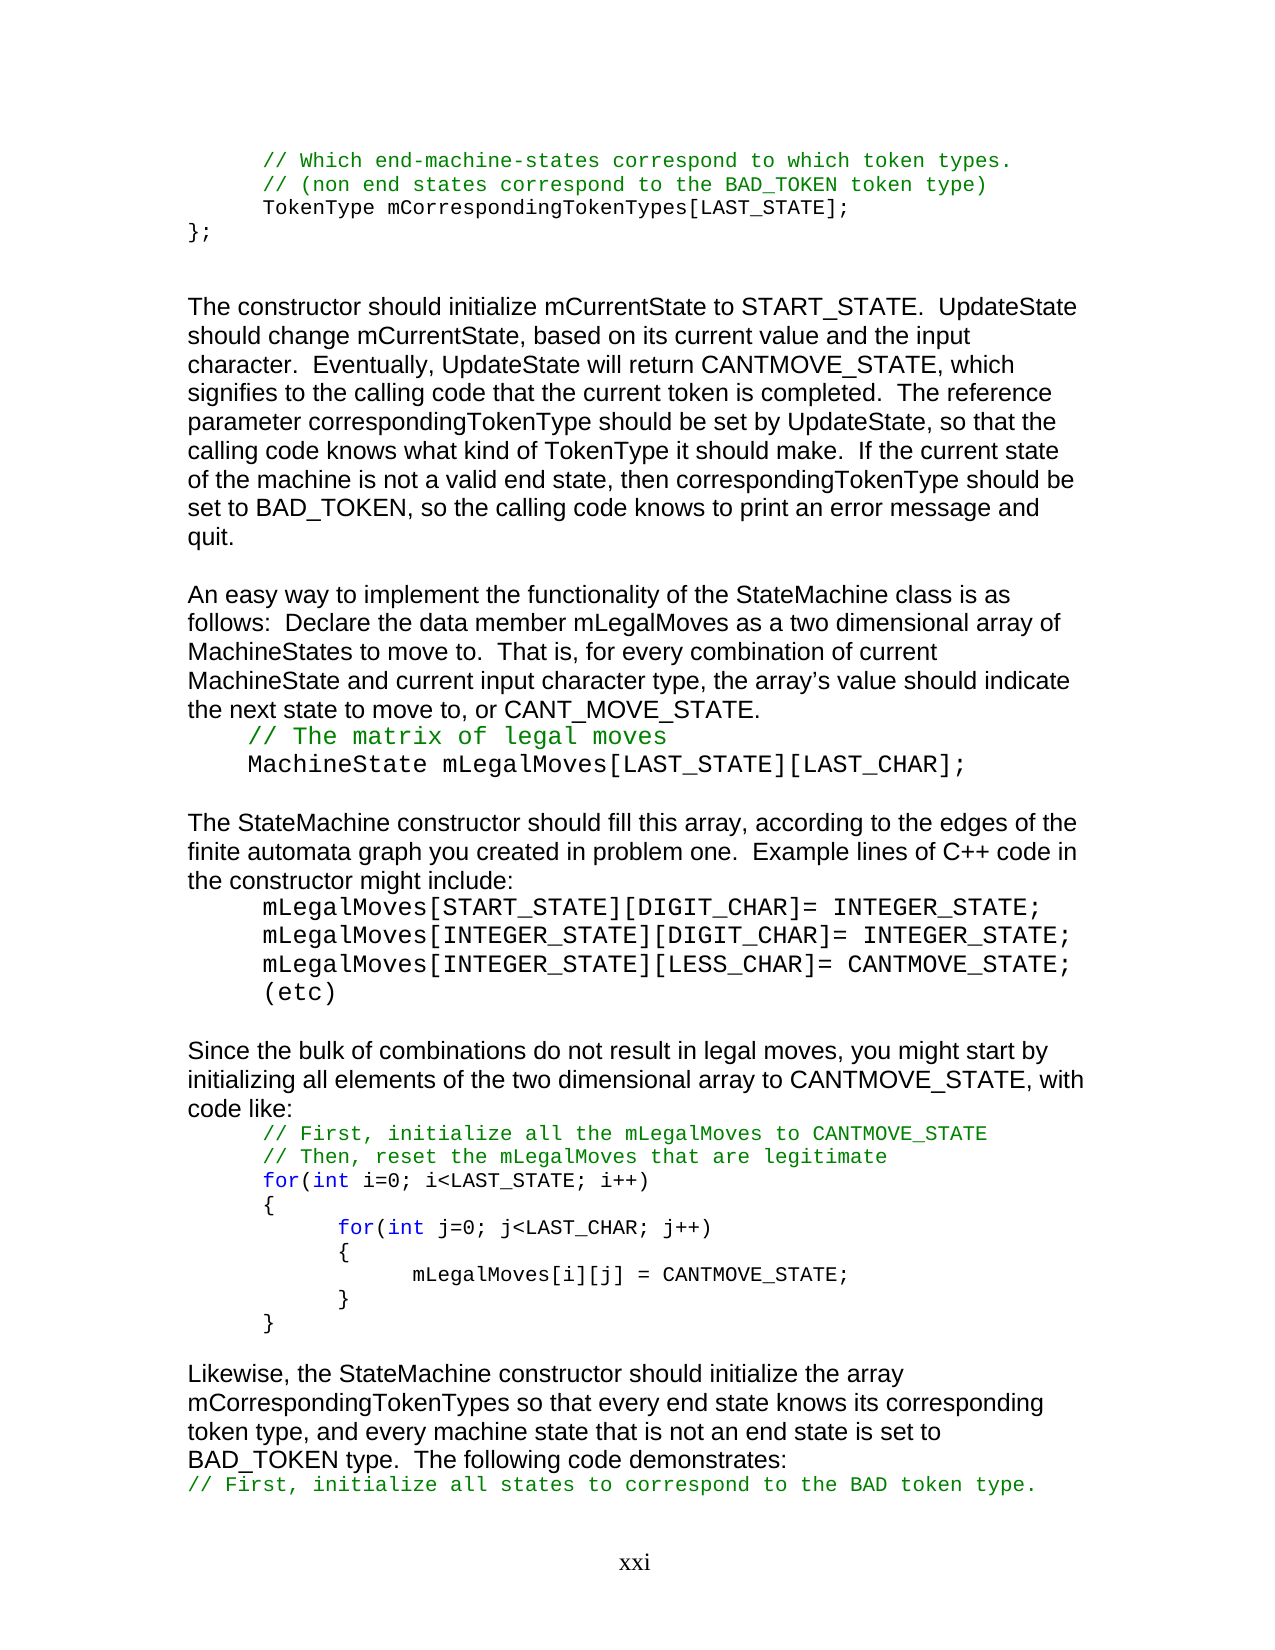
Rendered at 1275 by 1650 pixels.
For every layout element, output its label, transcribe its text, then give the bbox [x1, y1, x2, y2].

text // (non end states correspond to the BAD_TOKEN token type) [187, 174, 1087, 197]
text The constructor should initialize mCurrentState to START_STATE. UpdateState should change mCurrentState, based on its current value and the input character. Eventually, UpdateState will return CANTMOVE_STATE, which signifies to the calling code that the current token is completed. The reference parameter correspondingTokenType should be set by UpdateState, so that the calling code knows what kind of TokenType it should make. If the current state of the machine is not a valid end state, then correspondingTokenType should be set to BAD_TOKEN, so the calling code knows to print an error message and quit. [187, 292, 1087, 551]
text } [187, 1288, 1087, 1312]
text }; [187, 221, 1087, 244]
text The StateMachine constructor should fill this array, according to the edges of the finite automata graph you created in problem one. Example lines of C++ code in the constructor might include: [187, 808, 1087, 895]
text mLegalMoves[INTEGER_STATE][LESS_CHAR]= CANTMOVE_STATE; [187, 951, 1087, 980]
text mLegalMoves[START_STATE][DIGIT_CHAR]= INTEGER_STATE; [187, 895, 1087, 923]
text } [187, 1312, 1087, 1335]
text Likewise, the StateMachine constructor should initialize the array mCorrespondingTokenTypes so that every end state knows its corresponding token type, and every machine state that is not an end state is set to BAD_TOKEN type. The following code demonstrates: [187, 1359, 1087, 1474]
text (etc) [187, 980, 1087, 1008]
text { [187, 1193, 1087, 1217]
text for(int i=0; i<LAST_STATE; i++) [187, 1170, 1087, 1193]
text MachineState mLegalMoves[LAST_STATE][LAST_CHAR]; [187, 752, 1087, 780]
text mLegalMoves[INTEGER_STATE][DIGIT_CHAR]= INTEGER_STATE; [187, 923, 1087, 951]
text An easy way to implement the functionality of the StateMachine class is as follows: Declare the data member mLegalMoves as a two dimensional array of MachineStates to move to. That is, for every combination of current MachineState and current input character type, the array’s value should indicate the next state to move to, or CANT_MOVE_STATE. [187, 580, 1087, 723]
text mLegalMoves[i][j] = CANTMOVE_STATE; [187, 1264, 1087, 1288]
text // The matrix of legal moves [187, 723, 1087, 752]
text TokenType mCorrespondingTokenTypes[LAST_STATE]; [187, 197, 1087, 221]
text for(int j=0; j<LAST_CHAR; j++) [187, 1217, 1087, 1241]
text // First, initialize all states to correspond to the BAD token type. [187, 1474, 1087, 1498]
text // First, initialize all the mLegalMoves to CANTMOVE_STATE [187, 1123, 1087, 1146]
text Since the bulk of combinations do not result in legal moves, you might start by initializing all elements of the two dimensional array to CANTMOVE_STATE, with code like: [187, 1036, 1087, 1123]
text // Then, reset the mLegalMoves that are legitimate [187, 1146, 1087, 1170]
text // Which end-machine-states correspond to which token types. [187, 150, 1087, 174]
text { [187, 1241, 1087, 1264]
